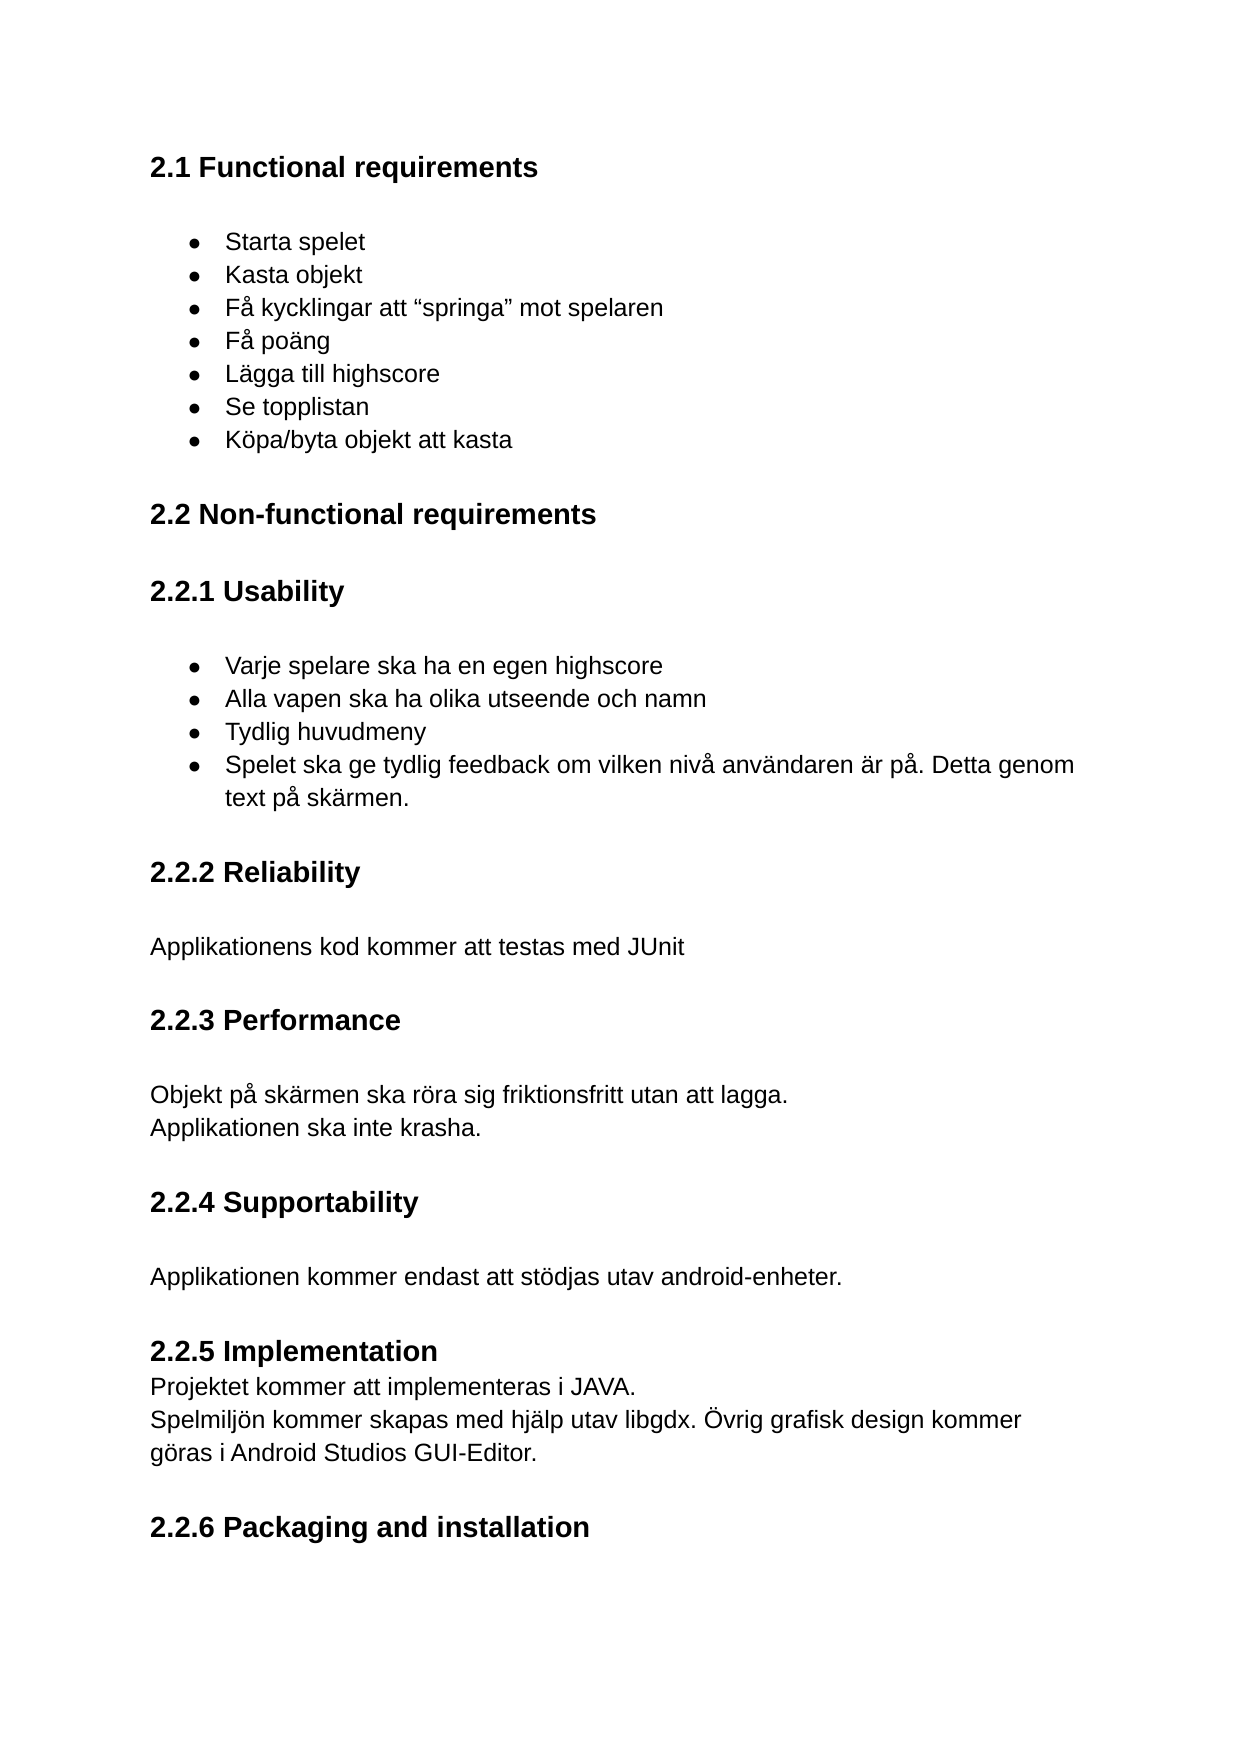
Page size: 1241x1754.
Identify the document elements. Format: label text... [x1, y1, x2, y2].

list Spelet ska ge tydlig feedback om vilken nivå användaren är på. Detta genom text på skärmen. [187, 750, 1091, 812]
text 2.2.5 Implementation [150, 1333, 1091, 1367]
text Applikationen kommer endast att stödjas utav android-enheter. [150, 1262, 1091, 1291]
text Spelmiljön kommer skapas med hjälp utav libgdx. Övrig grafisk design kommer göras i Android Studios GUI-Editor. [150, 1405, 1091, 1467]
list Få poäng [187, 326, 1091, 355]
text 2.2.1 Usability [150, 574, 1091, 607]
list Få kycklingar att “springa” mot spelaren [187, 293, 1091, 322]
list Köpa/byta objekt att kasta [187, 425, 1091, 454]
text Projektet kommer att implementeras i JAVA. [150, 1372, 1091, 1401]
list Tydlig huvudmeny [187, 717, 1091, 746]
list Kasta objekt [187, 260, 1091, 289]
list Alla vapen ska ha olika utseende och namn [187, 684, 1091, 713]
list Starta spelet [187, 227, 1091, 256]
text 2.2.3 Performance [150, 1003, 1091, 1037]
text 2.2 Non-functional requirements [150, 497, 1091, 530]
list Varje spelare ska ha en egen highscore [187, 651, 1091, 680]
list Lägga till highscore [187, 359, 1091, 388]
text Objekt på skärmen ska röra sig friktionsfritt utan att lagga. [150, 1080, 1091, 1109]
text 2.2.6 Packaging and installation [150, 1510, 1091, 1543]
text 2.2.2 Reliability [150, 854, 1091, 888]
list Se topplistan [187, 392, 1091, 421]
text 2.2.4 Supportability [150, 1185, 1091, 1218]
text Applikationens kod kommer att testas med JUnit [150, 932, 1091, 960]
text 2.1 Functional requirements [150, 150, 1091, 183]
text Applikationen ska inte krasha. [150, 1113, 1091, 1142]
